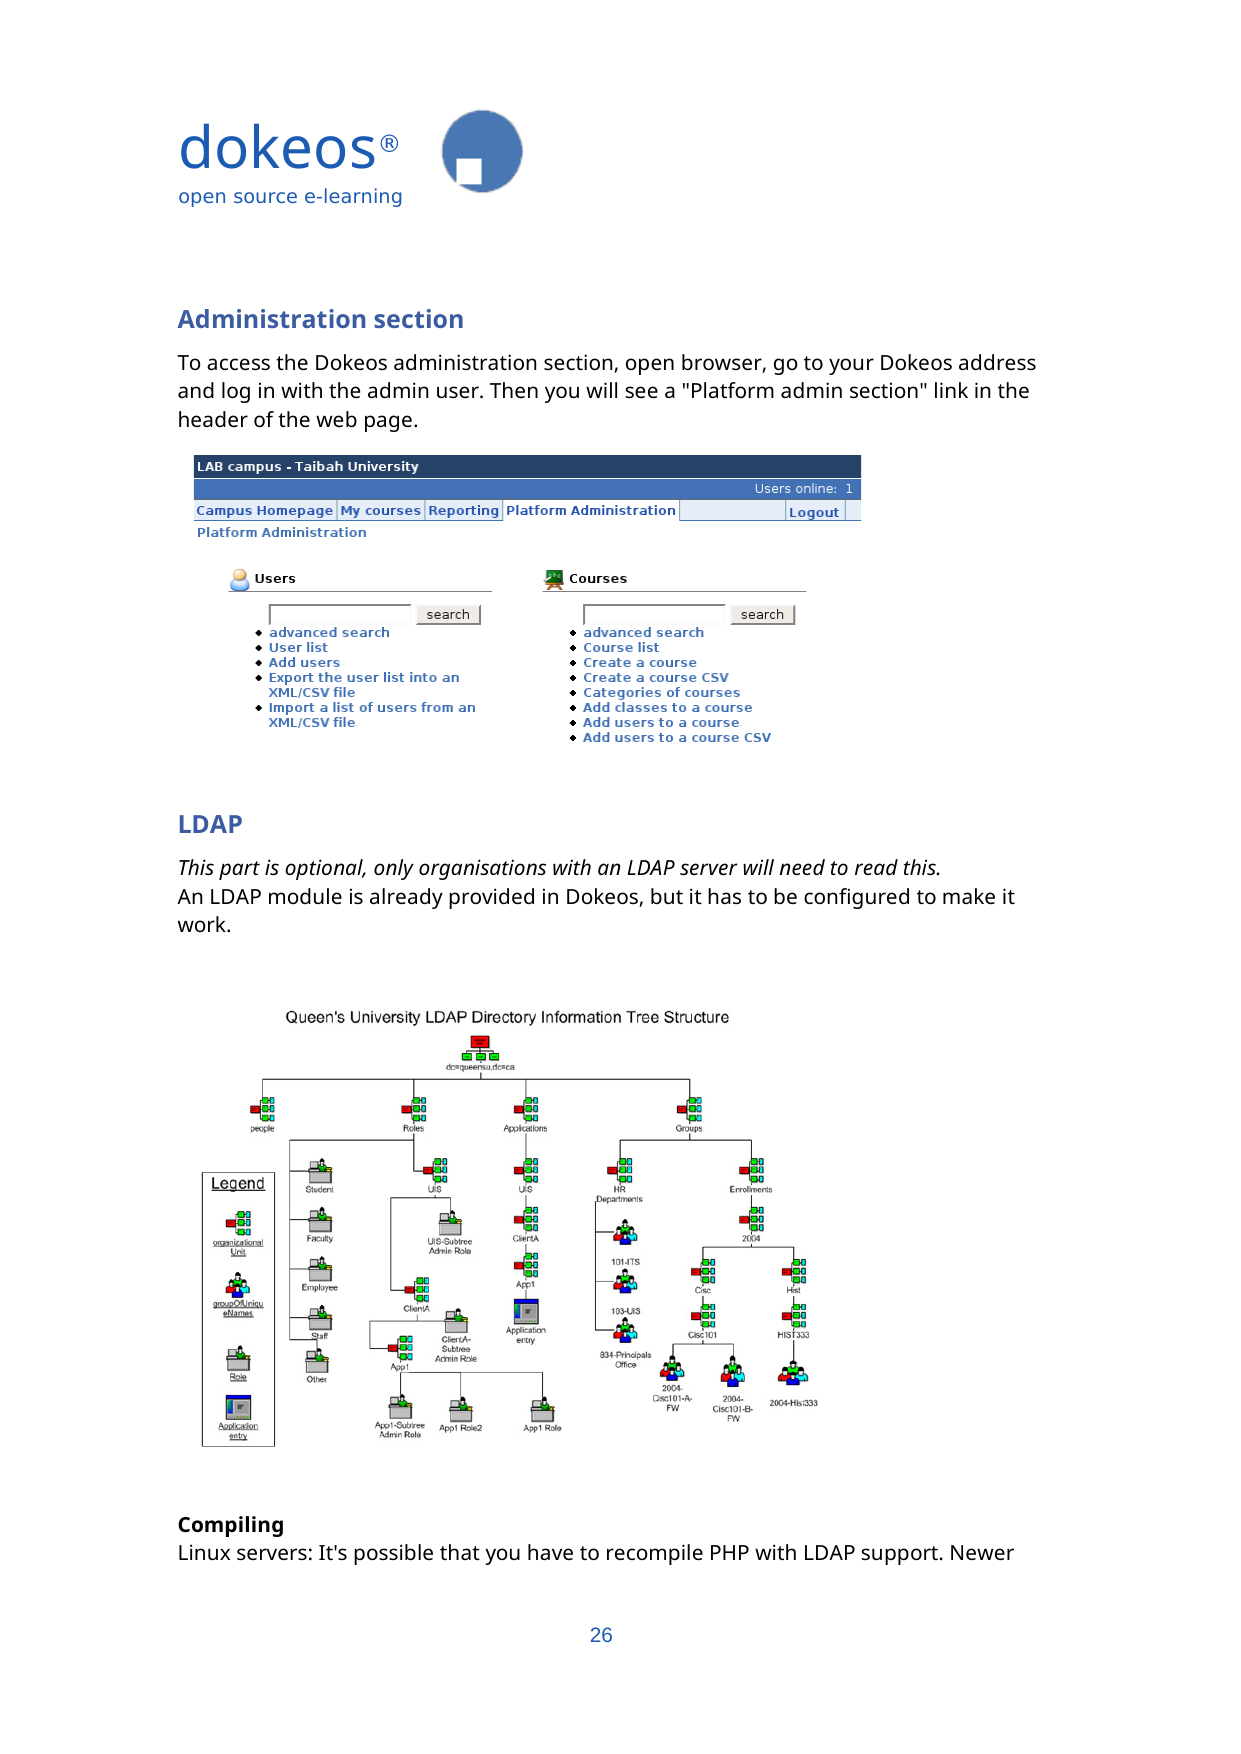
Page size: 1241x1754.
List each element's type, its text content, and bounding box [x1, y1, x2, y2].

text To access the Dokeos administration section, open browser, go to your Dokeos address and log in with the admin user. Then you will see a "Platform admin section" link in the header of the web page. [177, 348, 1062, 433]
text This part is optional, only organisations with an LDAP server will need to read this. An LDAP module is already provided in Dokeos, but it has to be configured to make it work. [177, 853, 1062, 939]
subtitle Administration section [177, 302, 1062, 336]
picture [193, 455, 862, 759]
picture [438, 103, 532, 199]
picture [193, 1001, 825, 1447]
subtitle LDAP [177, 807, 1062, 841]
text Compiling Linux servers: It's possible that you have to recompile PHP with LDAP support. Newer [177, 1509, 1062, 1567]
